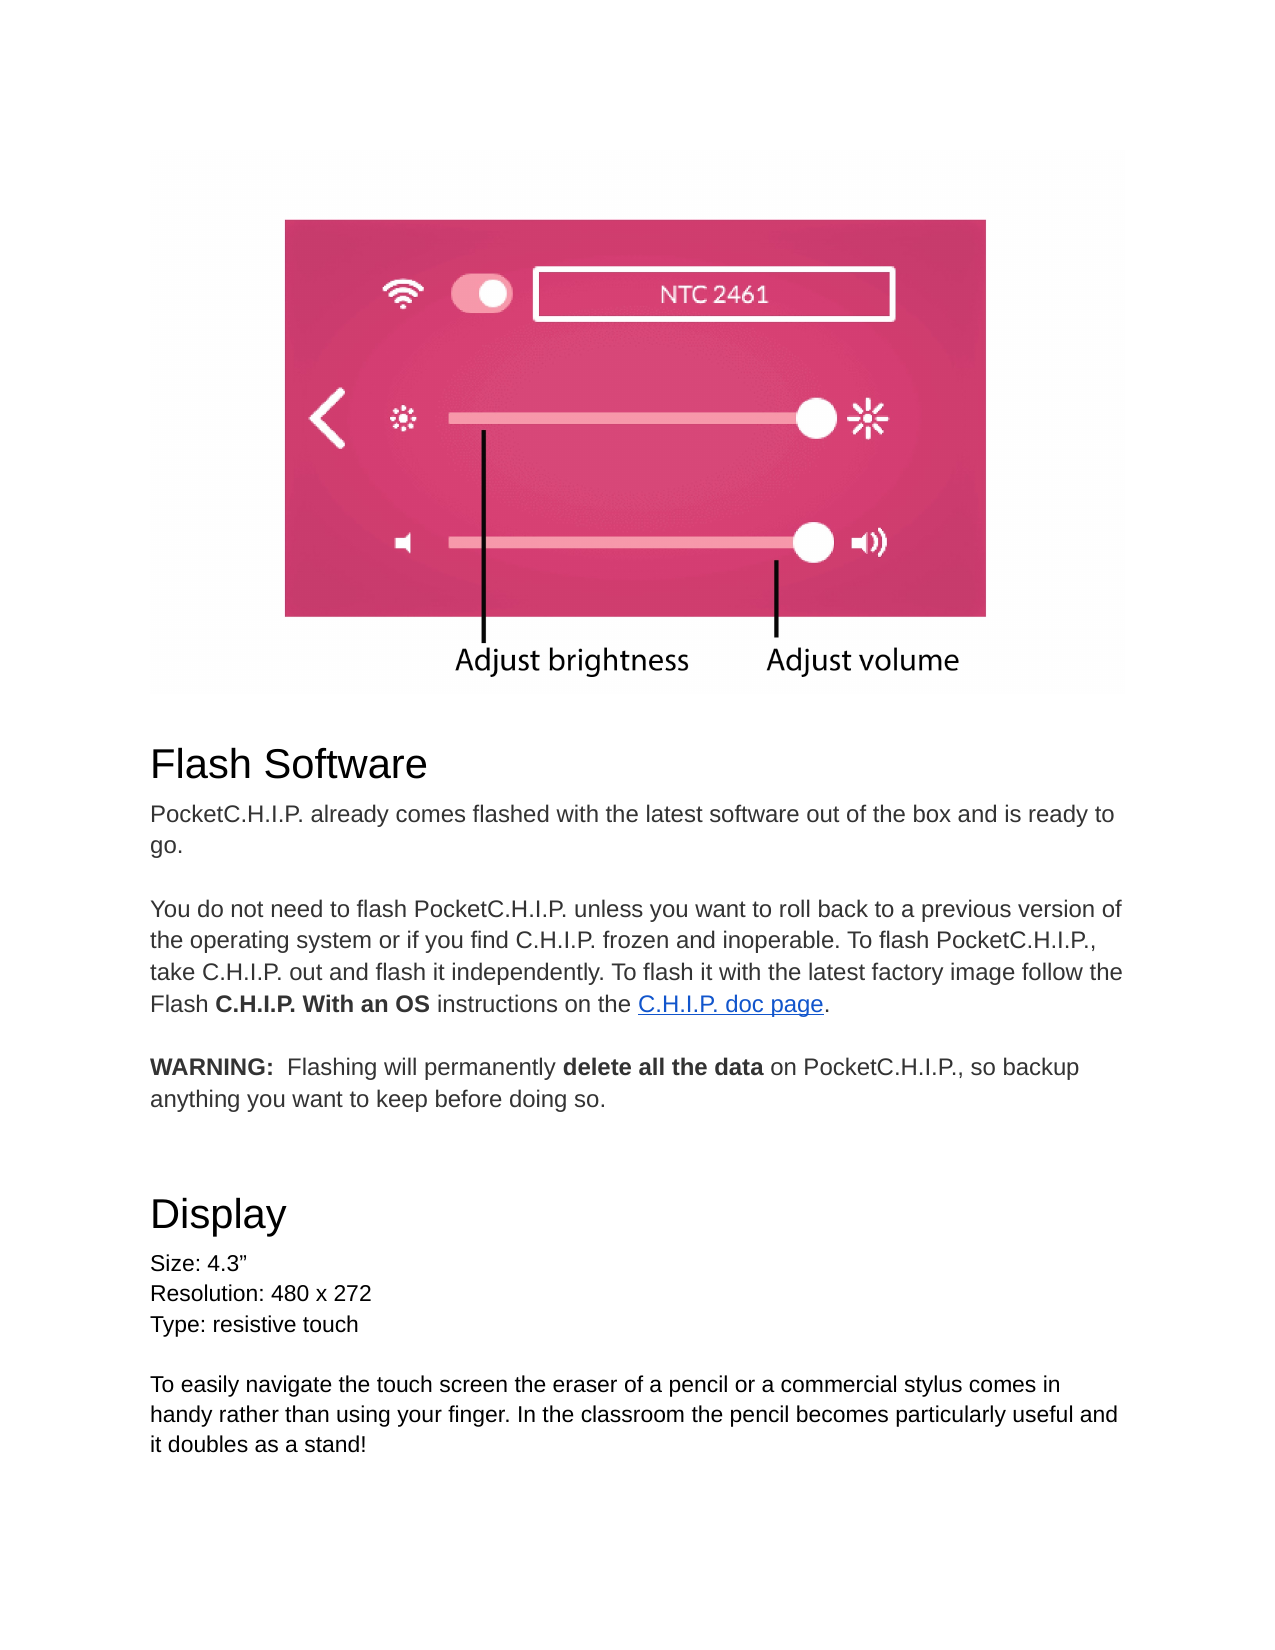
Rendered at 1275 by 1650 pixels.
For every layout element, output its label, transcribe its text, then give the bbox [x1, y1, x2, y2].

subtitle Flash Software [150, 739, 1125, 787]
text To easily navigate the touch screen the eraser of a pencil or a commercial stylus comes in handy rather than using your finger. In the classroom the pencil becomes particularly useful and it doubles as a stand! [150, 1371, 1125, 1458]
text WARNING: Flashing will permanently delete all the data on PocketC.H.I.P., so backup anything you want to keep before doing so. [150, 1053, 1125, 1112]
subtitle Display [150, 1190, 1125, 1238]
picture [150, 150, 1125, 694]
text Resolution: 480 x 272 [150, 1280, 1125, 1307]
text Size: 4.3” [150, 1250, 1125, 1276]
text PocketC.H.I.P. already comes flashed with the latest software out of the box and is ready to go. [150, 800, 1125, 859]
text Type: resistive touch [150, 1311, 1125, 1337]
text You do not need to flash PocketC.H.I.P. unless you want to roll back to a previous version of the operating system or if you find C.H.I.P. frozen and inoperable. To flash PocketC.H.I.P., take C.H.I.P. out and flash it independently. To flash it with the latest factory image follow the Flash C.H.I.P. With an OS instructions on the C.H.I.P. doc page. [150, 895, 1125, 1017]
